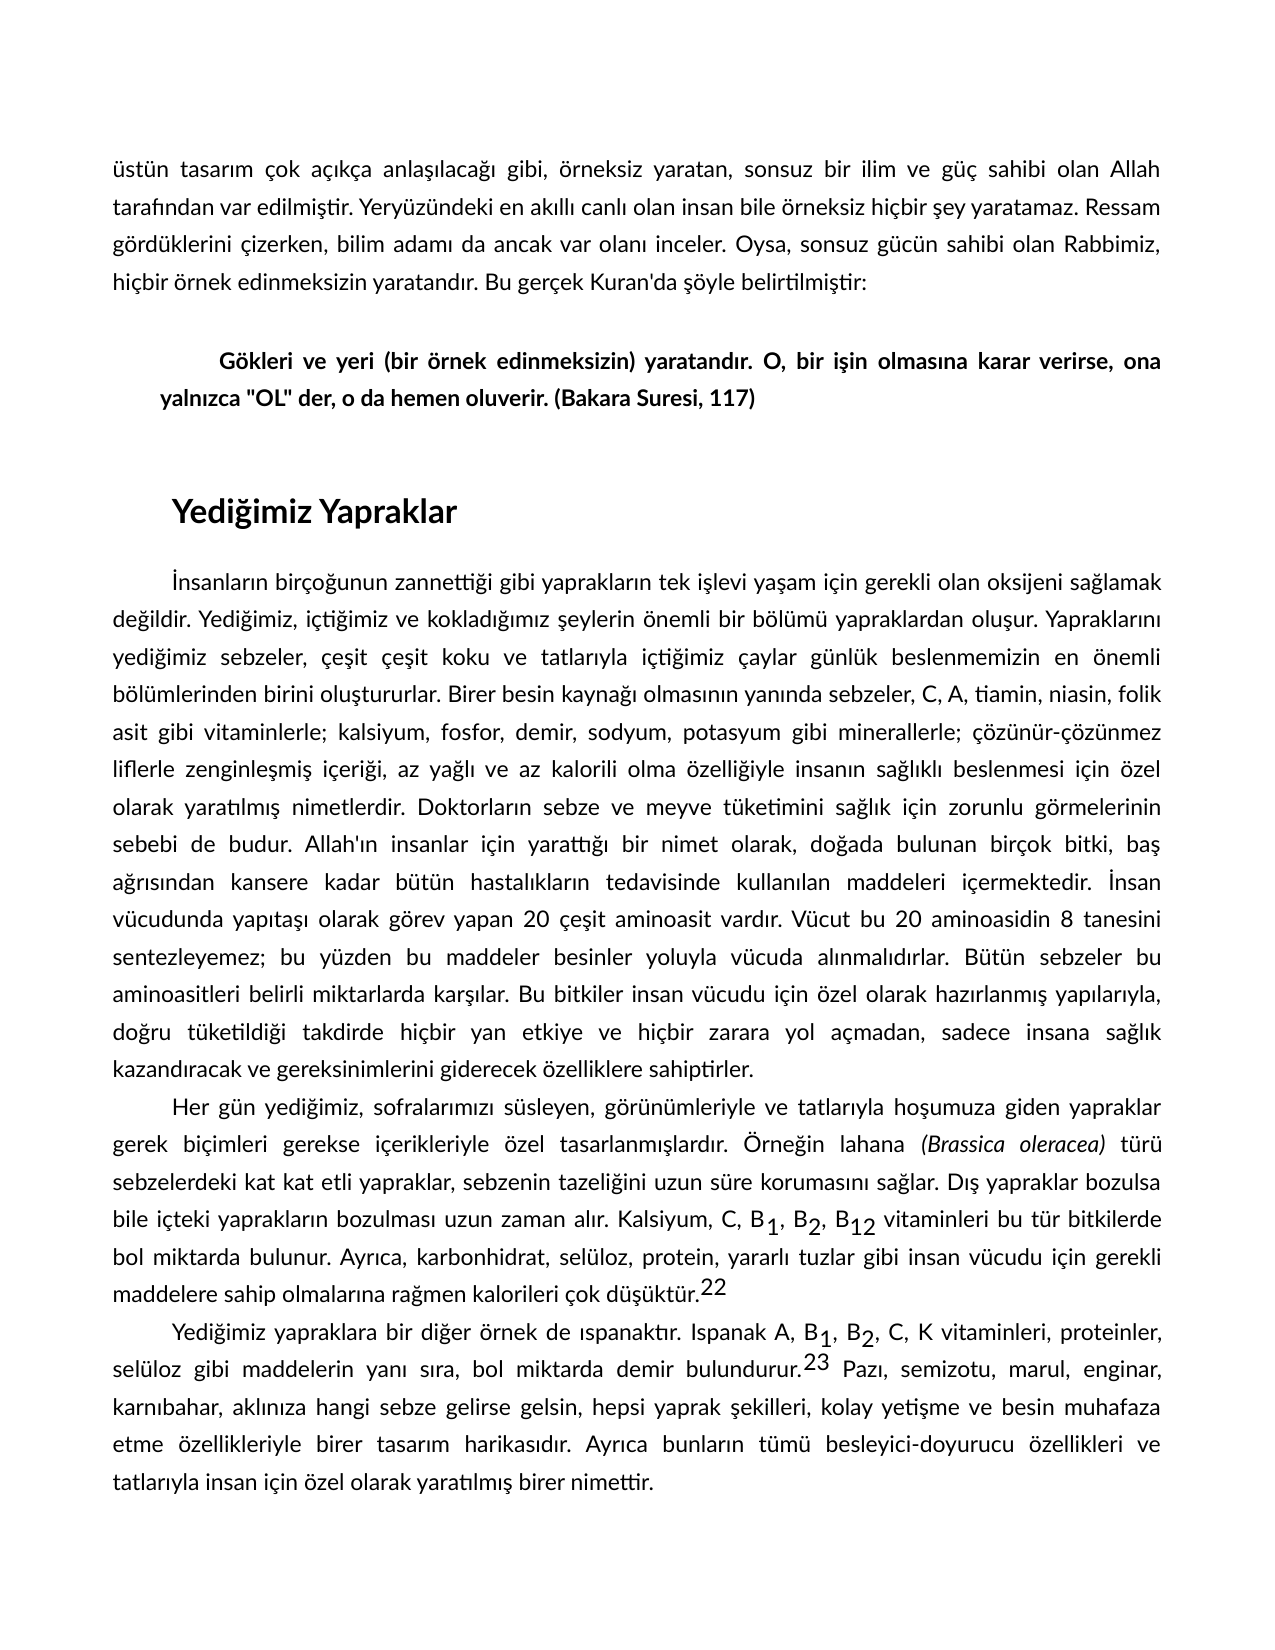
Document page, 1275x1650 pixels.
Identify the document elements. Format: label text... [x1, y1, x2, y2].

text Yediğimiz yapraklara bir diğer örnek de ıspanaktır. Ispanak A, B1, B2, C, K vitaminleri, proteinler, selüloz gibi maddelerin yanı sıra, bol miktarda demir bulundurur.23 Pazı, semizotu, marul, enginar, karnıbahar, aklınıza hangi sebze gelirse gelsin, hepsi yaprak şekilleri, kolay yetişme ve besin muhafaza etme özellikleriyle birer tasarım harikasıdır. Ayrıca bunların tümü besleyici-doyurucu özellikleri ve tatlarıyla insan için özel olarak yaratılmış birer nimettir. [112, 1310, 1162, 1498]
text İnsanların birçoğunun zannettiği gibi yaprakların tek işlevi yaşam için gerekli olan oksijeni sağlamak değildir. Yediğimiz, içtiğimiz ve kokladığımız şeylerin önemli bir bölümü yapraklardan oluşur. Yapraklarını yediğimiz sebzeler, çeşit çeşit koku ve tatlarıyla içtiğimiz çaylar günlük beslenmemizin en önemli bölümlerinden birini oluştururlar. Birer besin kaynağı olmasının yanında sebzeler, C, A, tiamin, niasin, folik asit gibi vitaminlerle; kalsiyum, fosfor, demir, sodyum, potasyum gibi minerallerle; çözünür-çözünmez liflerle zenginleşmiş içeriği, az yağlı ve az kalorili olma özelliğiyle insanın sağlıklı beslenmesi için özel olarak yaratılmış nimetlerdir. Doktorların sebze ve meyve tüketimini sağlık için zorunlu görmelerinin sebebi de budur. Allah'ın insanlar için yarattığı bir nimet olarak, doğada bulunan birçok bitki, baş ağrısından kansere kadar bütün hastalıkların tedavisinde kullanılan maddeleri içermektedir. İnsan vücudunda yapıtaşı olarak görev yapan 20 çeşit aminoasit vardır. Vücut bu 20 aminoasidin 8 tanesini sentezleyemez; bu yüzden bu maddeler besinler yoluyla vücuda alınmalıdırlar. Bütün sebzeler bu aminoasitleri belirli miktarlarda karşılar. Bu bitkiler insan vücudu için özel olarak hazırlanmış yapılarıyla, doğru tüketildiği takdirde hiçbir yan etkiye ve hiçbir zarara yol açmadan, sadece insana sağlık kazandıracak ve gereksinimlerini giderecek özelliklere sahiptirler. [112, 560, 1162, 1085]
text üstün tasarım çok açıkça anlaşılacağı gibi, örneksiz yaratan, sonsuz bir ilim ve güç sahibi olan Allah tarafından var edilmiştir. Yeryüzündeki en akıllı canlı olan insan bile örneksiz hiçbir şey yaratamaz. Ressam gördüklerini çizerken, bilim adamı da ancak var olanı inceler. Oysa, sonsuz gücün sahibi olan Rabbimiz, hiçbir örnek edinmeksizin yaratandır. Bu gerçek Kuran'da şöyle belirtilmiştir: [112, 148, 1162, 298]
text Gökleri ve yeri (bir örnek edinmeksizin) yaratandır. O, bir işin olmasına karar verirse, ona yalnızca "OL" der, o da hemen oluverir. (Bakara Suresi, 117) [160, 339, 1162, 414]
text Yediğimiz Yapraklar [112, 490, 1162, 530]
text Her gün yediğimiz, sofralarımızı süsleyen, görünümleriyle ve tatlarıyla hoşumuza giden yapraklar gerek biçimleri gerekse içerikleriyle özel tasarlanmışlardır. Örneğin lahana (Brassica oleracea) türü sebzelerdeki kat kat etli yapraklar, sebzenin tazeliğini uzun süre korumasını sağlar. Dış yapraklar bozulsa bile içteki yaprakların bozulması uzun zaman alır. Kalsiyum, C, B1, B2, B12 vitaminleri bu tür bitkilerde bol miktarda bulunur. Ayrıca, karbonhidrat, selüloz, protein, yararlı tuzlar gibi insan vücudu için gerekli maddelere sahip olmalarına rağmen kalorileri çok düşüktür.22 [112, 1085, 1162, 1310]
